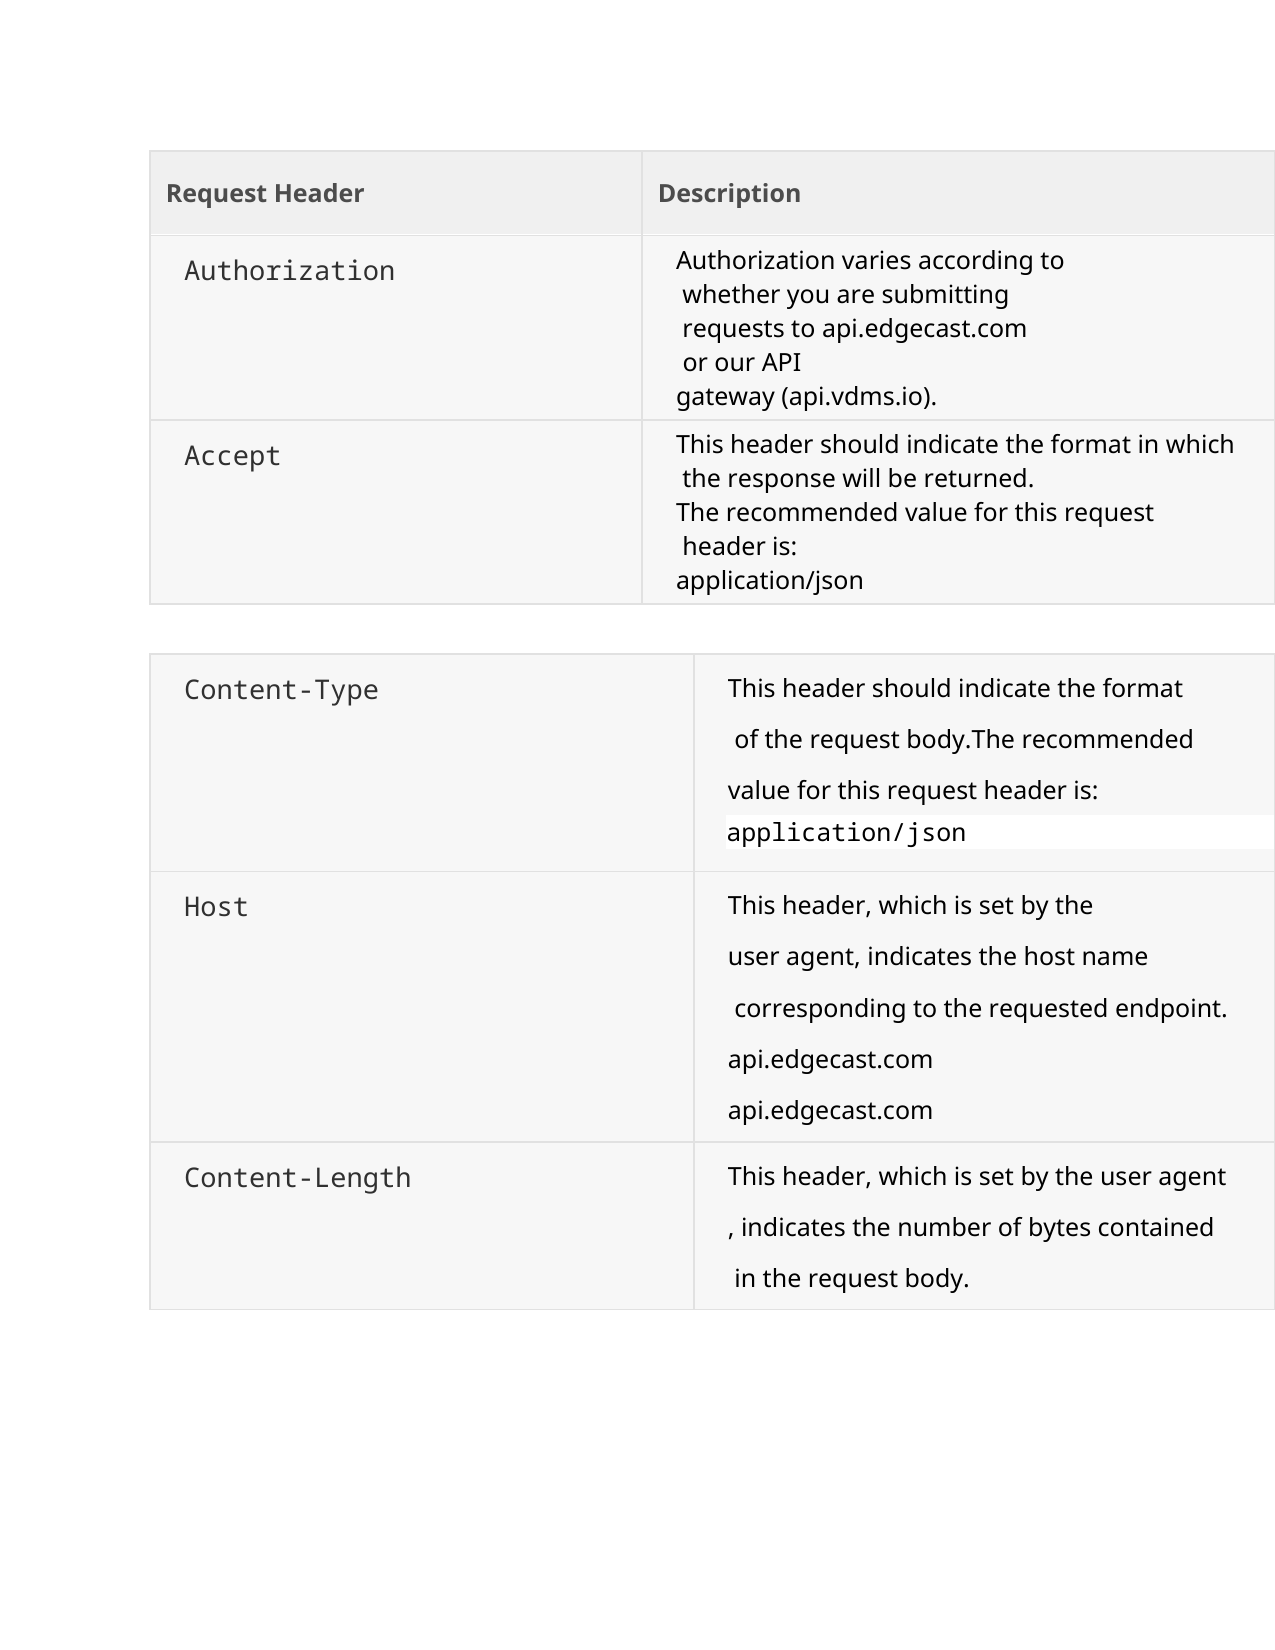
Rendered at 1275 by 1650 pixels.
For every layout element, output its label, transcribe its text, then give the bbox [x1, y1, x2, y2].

table_header Content-Type [151, 655, 693, 871]
table_header This header should indicate the format of the request body.The recommended value for this request header is: application/json [695, 655, 1274, 871]
table_cell Accept [151, 421, 641, 603]
table_cell Host [151, 872, 693, 1141]
table_cell Authorization [151, 236, 641, 419]
table_cell Content-Length [151, 1143, 693, 1309]
table_cell This header should indicate the format in which the response will be returned. The recommended value for this request header is: application/json [643, 421, 1274, 603]
table_cell This header, which is set by the user agent, indicates the host name corresponding to the requested endpoint. api.edgecast.com api.edgecast.com [695, 872, 1274, 1141]
table_header Request Header [151, 152, 641, 234]
table_header Description [643, 152, 1274, 234]
table_cell Authorization varies according to whether you are submitting requests to api.edgecast.com or our API gateway (api.vdms.io). [643, 236, 1274, 419]
table_cell This header, which is set by the user agent , indicates the number of bytes contained in the request body. [695, 1143, 1274, 1309]
